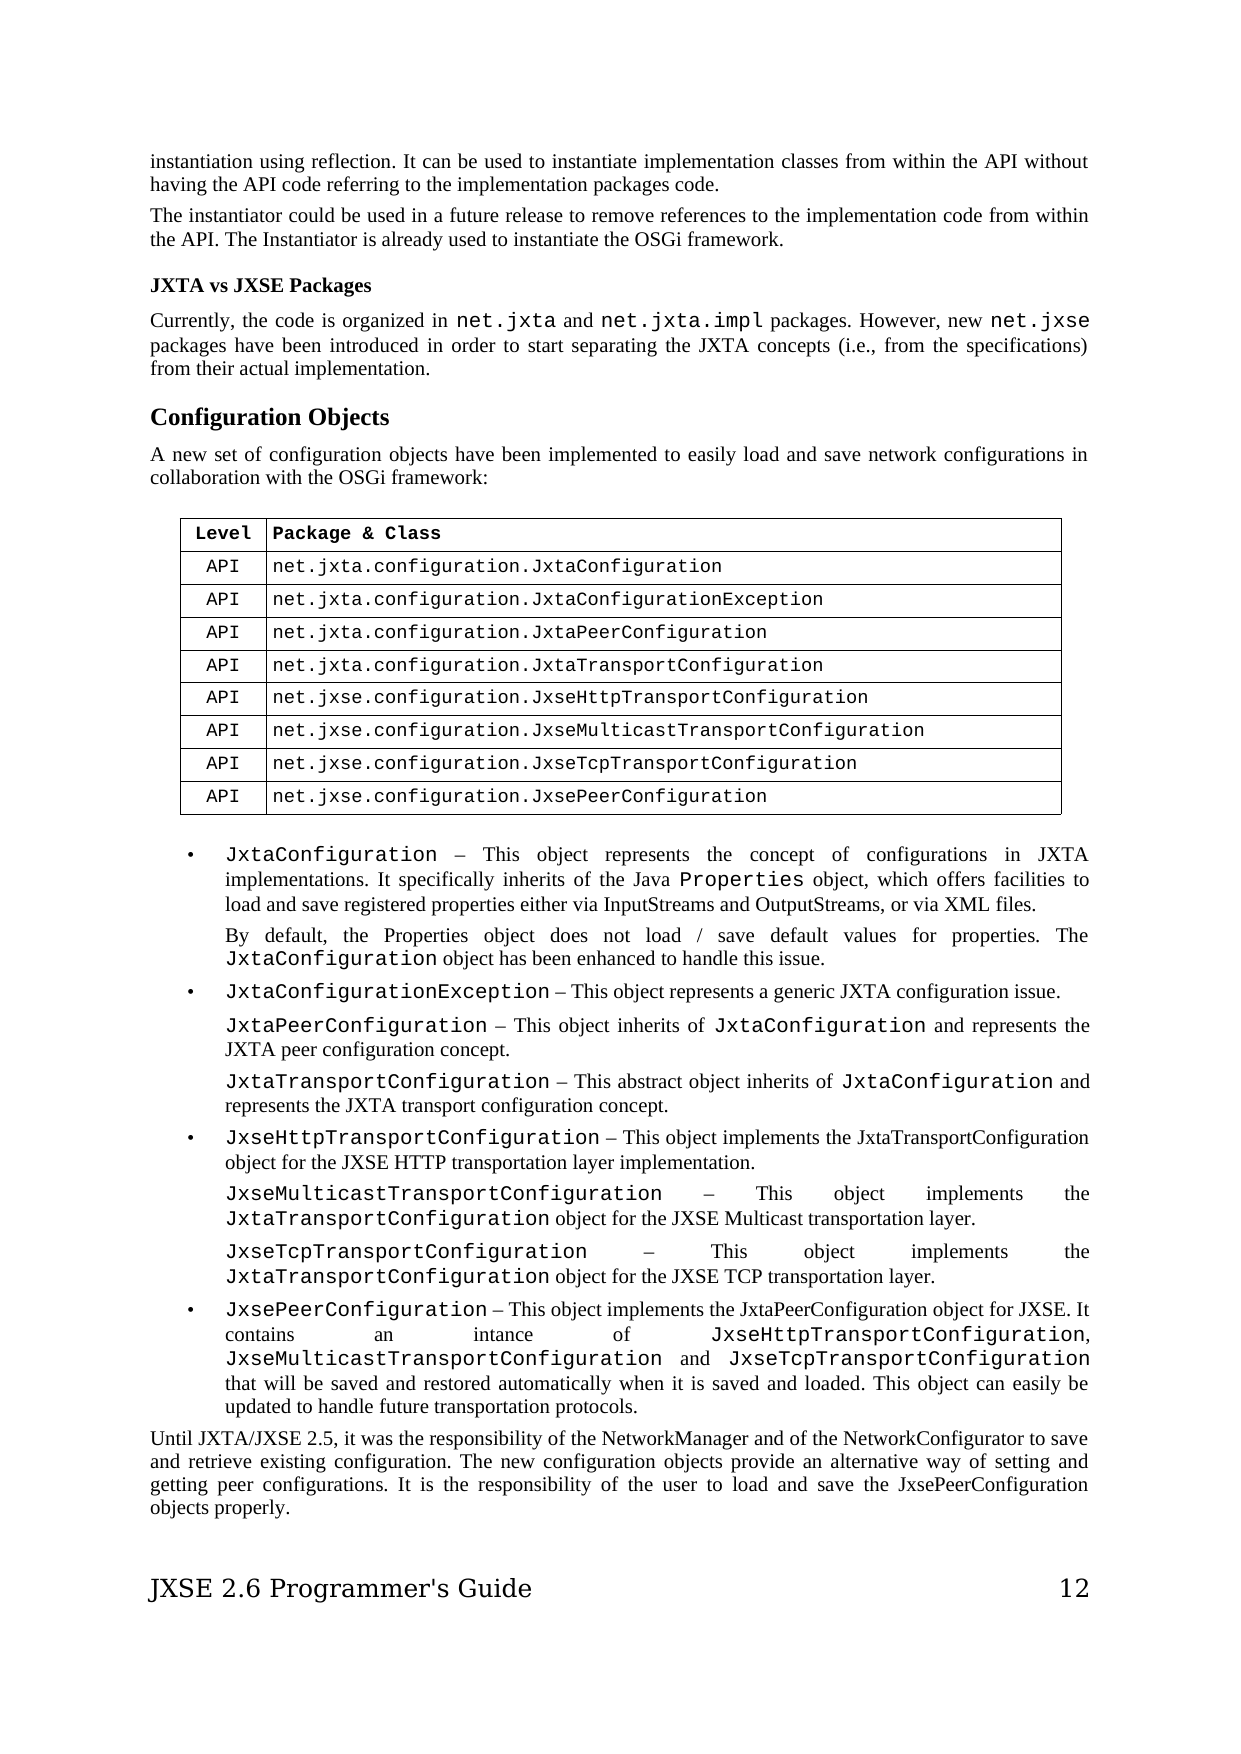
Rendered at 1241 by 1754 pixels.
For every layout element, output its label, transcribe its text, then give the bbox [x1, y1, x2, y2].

table_cell API [181, 552, 266, 584]
list JxtaPeerConfiguration – This object inherits of JxtaConfiguration and represents the JXTA peer configuration concept. [187, 1013, 1090, 1061]
text A new set of configuration objects have been implemented to easily load and save network configurations in collaboration with the OSGi framework: [150, 443, 1090, 489]
table_cell net.jxta.configuration.JxtaPeerConfiguration [267, 618, 1061, 650]
list JxseMulticastTransportConfiguration – This object implements the JxtaTransportConfiguration object for the JXSE Multicast transportation layer. [187, 1182, 1090, 1231]
text JXTA vs JXSE Packages [150, 274, 1090, 297]
table_cell API [181, 683, 266, 715]
text instantiation using reflection. It can be used to instantiate implementation classes from within the API without having the API code referring to the implementation packages code. [150, 150, 1090, 196]
table_cell net.jxta.configuration.JxtaConfiguration [267, 552, 1061, 584]
table_cell API [181, 749, 266, 781]
list JxtaConfigurationException – This object represents a generic JXTA configuration issue. [187, 980, 1090, 1005]
table_cell API [181, 716, 266, 748]
text Currently, the code is organized in net.jxta and net.jxta.impl packages. However, new net.jxse packages have been introduced in order to start separating the JXTA concepts (i.e., from the specifications) from their actual implementation. [150, 309, 1090, 380]
list JxseTcpTransportConfiguration – This object implements the JxtaTransportConfiguration object for the JXSE TCP transportation layer. [187, 1240, 1090, 1289]
text Configuration Objects [150, 403, 1090, 431]
table_cell net.jxse.configuration.JxsePeerConfiguration [267, 782, 1061, 814]
table_cell API [181, 585, 266, 617]
text The instantiator could be used in a future release to remove references to the implementation code from within the API. The Instantiator is already used to instantiate the OSGi framework. [150, 204, 1090, 250]
table_cell API [181, 651, 266, 682]
table_header Package & Class [267, 519, 1061, 551]
list JxtaTransportConfiguration – This abstract object inherits of JxtaConfiguration and represents the JXTA transport configuration concept. [187, 1069, 1090, 1117]
list JxseHttpTransportConfiguration – This object implements the JxtaTransportConfiguration object for the JXSE HTTP transportation layer implementation. [187, 1126, 1090, 1173]
table_cell net.jxse.configuration.JxseTcpTransportConfiguration [267, 749, 1061, 781]
list JxsePeerConfiguration – This object implements the JxtaPeerConfiguration object for JXSE. It contains an intance of JxseHttpTransportConfiguration, JxseMulticastTransportConfiguration and JxseTcpTransportConfiguration that will be saved and restored automatically when it is saved and loaded. This object can easily be updated to handle future transportation protocols. [187, 1298, 1090, 1418]
table_cell API [181, 782, 266, 814]
list JxtaConfiguration – This object represents the concept of configurations in JXTA implementations. It specifically inherits of the Java Properties object, which offers facilities to load and save registered properties either via InputStreams and OutputStreams, or via XML files. [187, 843, 1090, 916]
table_cell net.jxta.configuration.JxtaConfigurationException [267, 585, 1061, 617]
list By default, the Properties object does not load / save default values for properties. The JxtaConfiguration object has been enhanced to handle this issue. [187, 924, 1090, 972]
table_cell net.jxta.configuration.JxtaTransportConfiguration [267, 651, 1061, 682]
text Until JXTA/JXSE 2.5, it was the responsibility of the NetworkManager and of the NetworkConfigurator to save and retrieve existing configuration. The new configuration objects provide an alternative way of setting and getting peer configurations. It is the responsibility of the user to load and save the JxsePeerConfiguration objects properly. [150, 1426, 1090, 1518]
table_cell API [181, 618, 266, 650]
table_header Level [181, 519, 266, 551]
table_cell net.jxse.configuration.JxseMulticastTransportConfiguration [267, 716, 1061, 748]
table_cell net.jxse.configuration.JxseHttpTransportConfiguration [267, 683, 1061, 715]
